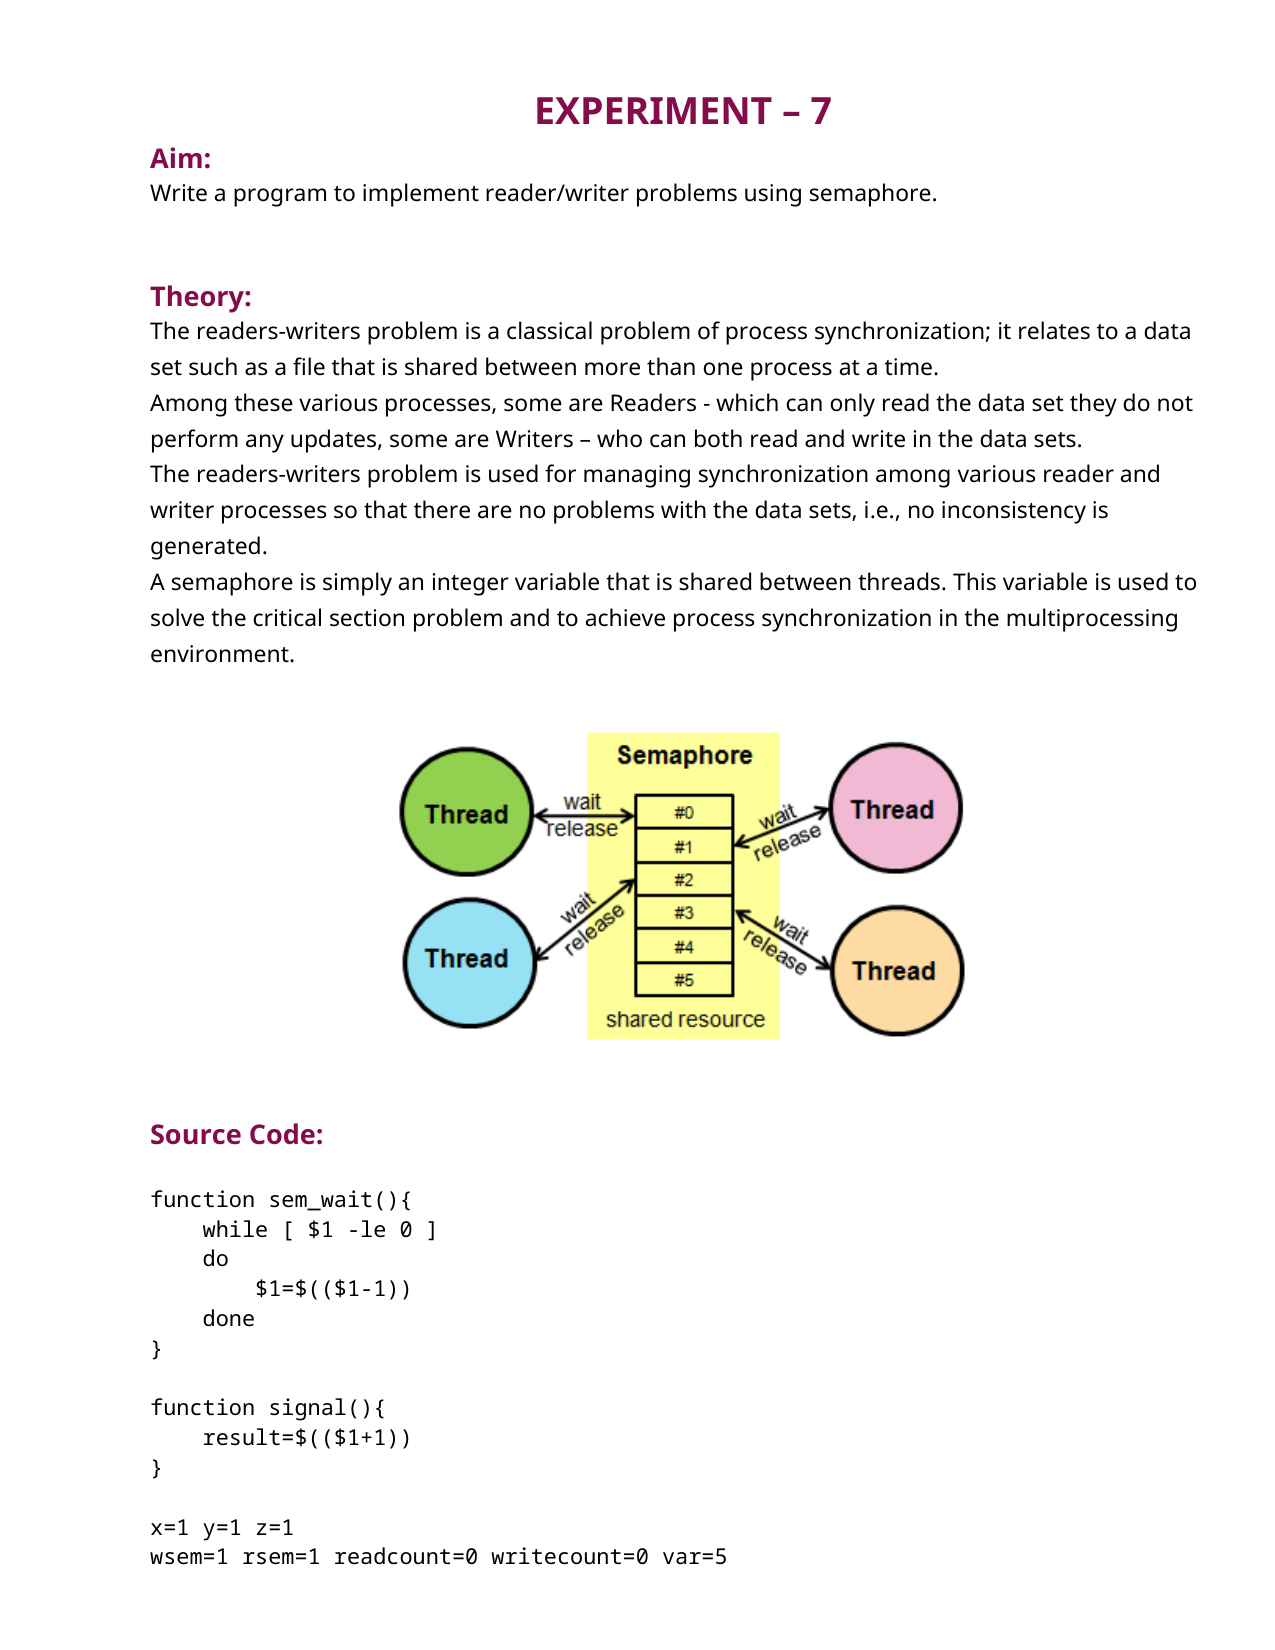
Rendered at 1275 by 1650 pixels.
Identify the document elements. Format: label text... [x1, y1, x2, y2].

text done [150, 1303, 1216, 1333]
text A semaphore is simply an integer variable that is shared between threads. This variable is used to solve the critical section problem and to achieve process synchronization in the multiprocessing environment. [150, 566, 1216, 669]
text Among these various processes, some are Readers - which can only read the data set they do not perform any updates, some are Writers – who can both read and write in the data sets. [150, 387, 1216, 454]
text function sem_wait(){ [150, 1184, 1216, 1214]
text wsem=1 rsem=1 readcount=0 writecount=0 var=5 [150, 1541, 1216, 1571]
text } [150, 1333, 1216, 1363]
text result=$(($1+1)) [150, 1422, 1216, 1452]
text The readers-writers problem is a classical problem of process synchronization; it relates to a data set such as a file that is shared between more than one process at a time. [150, 315, 1216, 382]
subtitle Source Code: [150, 1115, 1216, 1152]
text The readers-writers problem is used for managing synchronization among various reader and writer processes so that there are no problems with the data sets, i.e., no inconsistency is generated. [150, 458, 1216, 562]
text x=1 y=1 z=1 [150, 1512, 1216, 1541]
text Write a program to implement reader/writer problems using semaphore. [150, 177, 1216, 208]
text do [150, 1243, 1216, 1273]
text while [ $1 -le 0 ] [150, 1214, 1216, 1243]
text $1=$(($1-1)) [150, 1273, 1216, 1303]
text } [150, 1452, 1216, 1482]
subtitle Theory: [150, 277, 1216, 314]
subtitle Aim: [150, 140, 1216, 177]
text function signal(){ [150, 1392, 1216, 1422]
subtitle EXPERIMENT – 7 [150, 84, 1216, 135]
